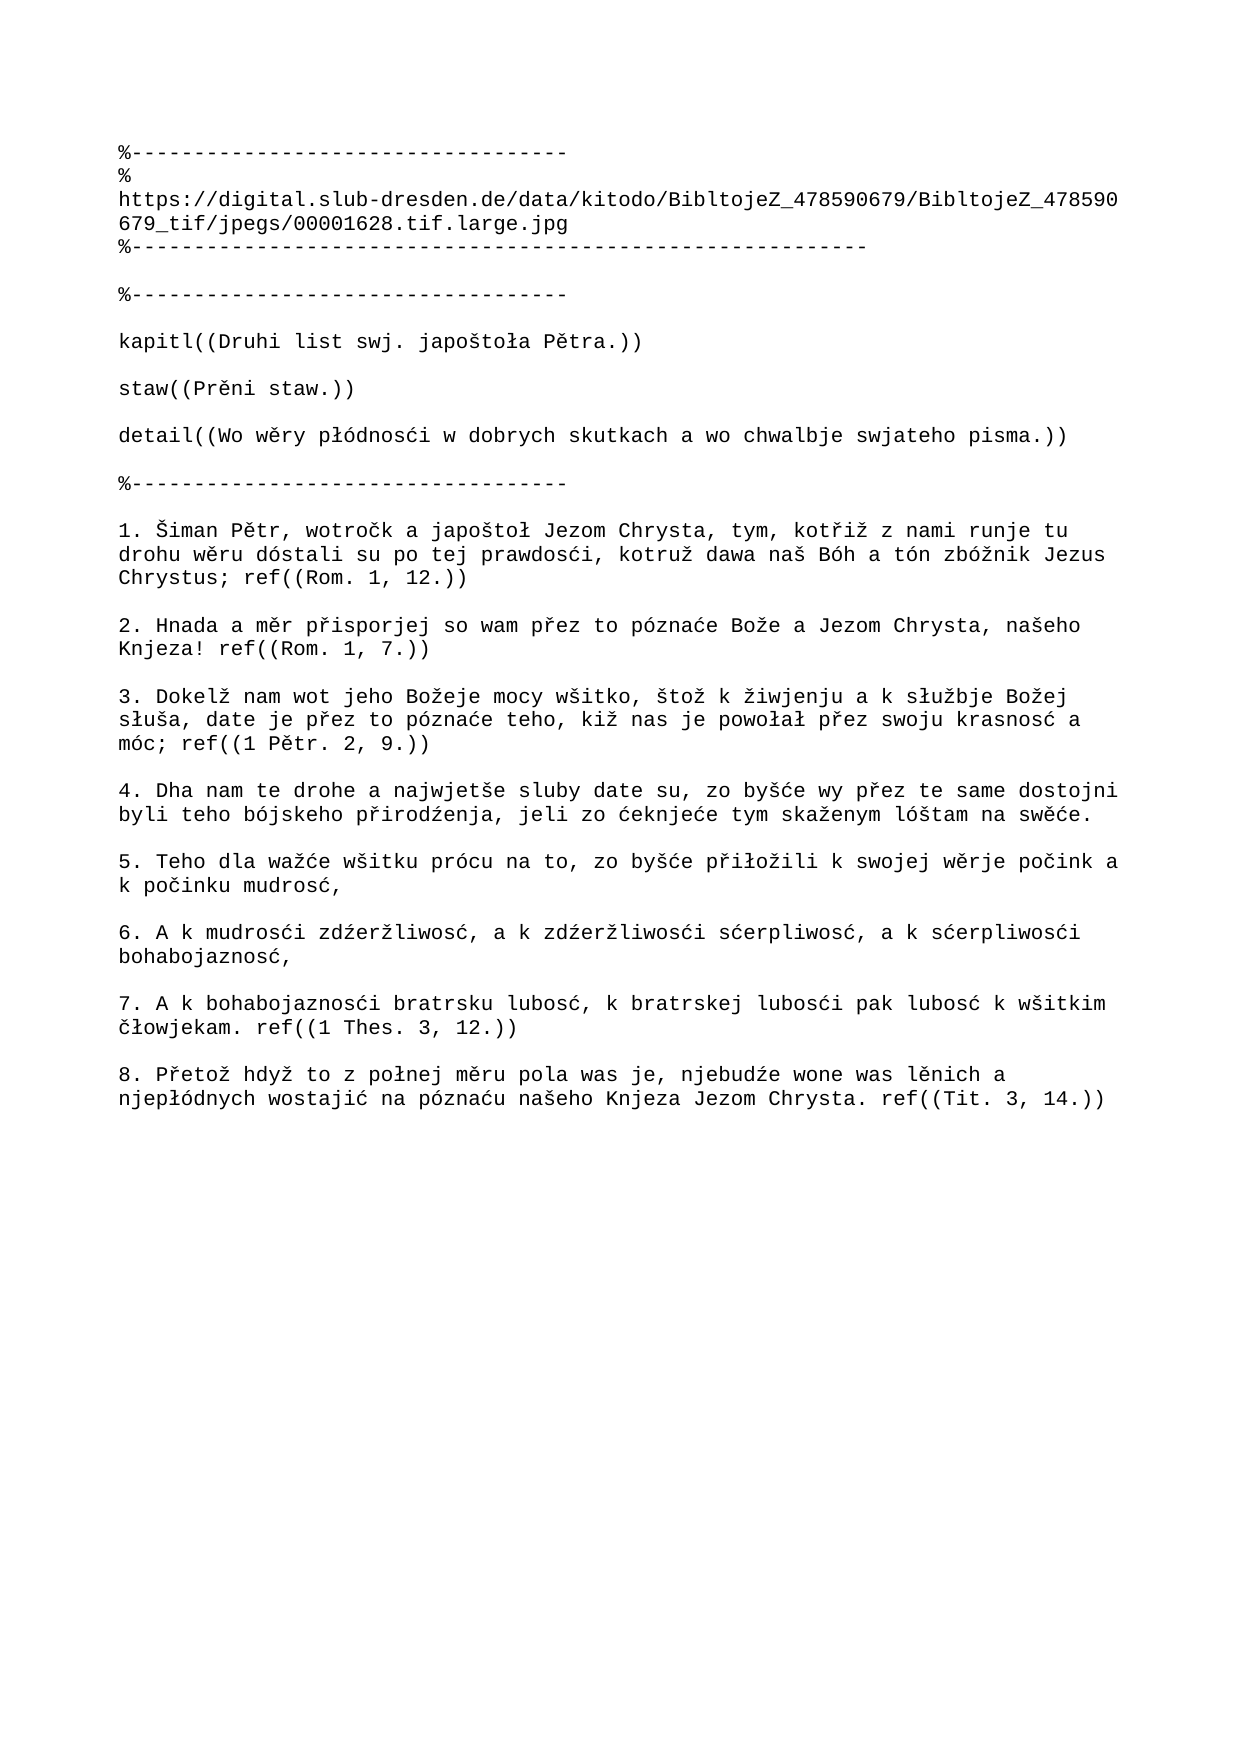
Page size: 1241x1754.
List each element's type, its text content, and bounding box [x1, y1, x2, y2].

text 1. Šiman Pětr, wotročk a japoštoł Jezom Chrysta, tym, kotřiž z nami runje tu drohu wěru dóstali su po tej prawdosći, kotruž dawa naš Bóh a tón zbóžnik Jezus Chrystus; ref((Rom. 1, 12.)) [118, 520, 1122, 591]
text 5. Teho dla wažće wšitku prócu na to, zo byšće přiłožili k swojej wěrje počink a k počinku mudrosć, [118, 851, 1122, 898]
text 3. Dokelž nam wot jeho Božeje mocy wšitko, štož k žiwjenju a k słužbje Božej słuša, date je přez to póznaće teho, kiž nas je powołał přez swoju krasnosć a móc; ref((1 Pětr. 2, 9.)) [118, 686, 1122, 757]
text kapitl((Druhi list swj. japoštoła Pětra.)) [118, 331, 1122, 354]
text %----------------------------------- [118, 142, 1122, 165]
text %----------------------------------------------------------- [118, 236, 1122, 260]
text % https://digital.slub-dresden.de/data/kitodo/BibltojeZ_478590679/BibltojeZ_478590679_tif/jpegs/00001628.tif.large.jpg [118, 165, 1122, 236]
text %----------------------------------- [118, 473, 1122, 496]
text detail((Wo wěry płódnosći w dobrych skutkach a wo chwalbje swjateho pisma.)) [118, 426, 1122, 449]
text 6. A k mudrosći zdźeržliwosć, a k zdźeržliwosći sćerpliwosć, a k sćerpliwosći bohabojaznosć, [118, 922, 1122, 969]
text 8. Přetož hdyž to z połnej měru pola was je, njebudźe wone was lěnich a njepłódnych wostajić na póznaću našeho Knjeza Jezom Chrysta. ref((Tit. 3, 14.)) [118, 1064, 1122, 1111]
text 4. Dha nam te drohe a najwjetše sluby date su, zo byšće wy přez te same dostojni byli teho bójskeho přirodźenja, jeli zo ćeknjeće tym skaženym lóštam na swěće. [118, 780, 1122, 827]
text %----------------------------------- [118, 284, 1122, 307]
text staw((Prěni staw.)) [118, 378, 1122, 402]
text 7. A k bohabojaznosći bratrsku lubosć, k bratrskej lubosći pak lubosć k wšitkim čłowjekam. ref((1 Thes. 3, 12.)) [118, 993, 1122, 1040]
text 2. Hnada a měr přisporjej so wam přez to póznaće Bože a Jezom Chrysta, našeho Knjeza! ref((Rom. 1, 7.)) [118, 615, 1122, 662]
